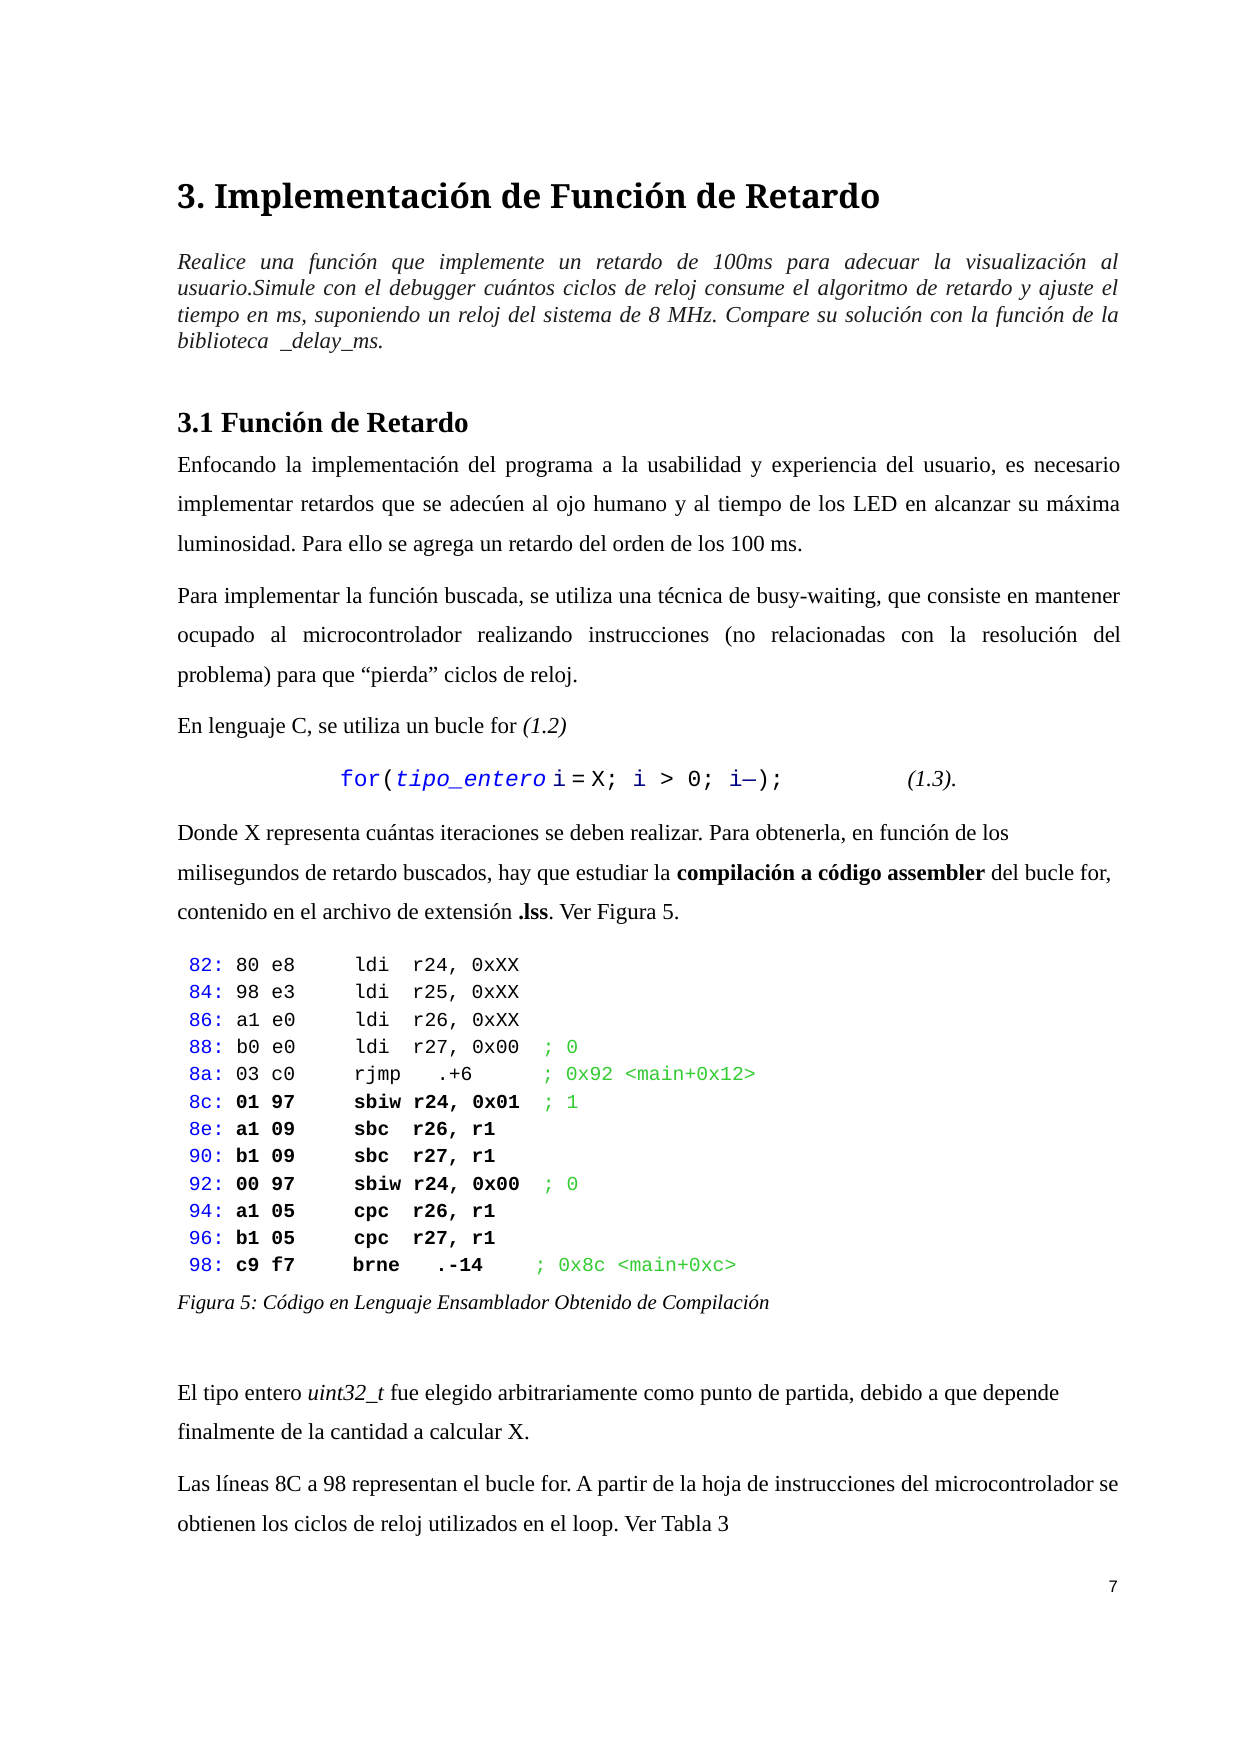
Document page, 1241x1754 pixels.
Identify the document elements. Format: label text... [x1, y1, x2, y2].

text Para implementar la función buscada, se utiliza una técnica de busy-waiting, que consiste en mantener ocupado al microcontrolador realizando instrucciones (no relacionadas con la resolución del problema) para que “pierda” ciclos de reloj. [177, 582, 1122, 687]
subtitle 3. Implementación de Función de Retardo [177, 172, 1122, 218]
text El tipo entero uint32_t fue elegido arbitrariamente como punto de partida, debido a que depende finalmente de la cantidad a calcular X. [177, 1379, 1122, 1445]
text Las líneas 8C a 98 representan el bucle for. A partir de la hoja de instrucciones del microcontrolador se obtienen los ciclos de reloj utilizados en el loop. Ver Tabla 3 [177, 1470, 1122, 1536]
text Enfocando la implementación del programa a la usabilidad y experiencia del usuario, es necesario implementar retardos que se adecúen al ojo humano y al tiempo de los LED en alcanzar su máxima luminosidad. Para ello se agrega un retardo del orden de los 100 ms. [177, 451, 1122, 556]
text Realice una función que implemente un retardo de 100ms para adecuar la visualización al usuario.Simule con el debugger cuántos ciclos de reloj consume el algoritmo de retardo y ajuste el tiempo en ms, suponiendo un reloj del sistema de 8 MHz. Compare su solución con la función de la biblioteca _delay_ms. [177, 248, 1122, 353]
table_header 82: 80 e8 ldi r24, 0xXX 84: 98 e3 ldi r25, 0xXX 86: a1 e0 ldi r26, 0xXX 88: b0 e0 ldi r27, 0x00 ; 0 8a: 03 c0 rjmp .+6 ; 0x92 <main+0x12> 8c: 01 97 sbiw r24, 0x01 ; 1 8e: a1 09 sbc r26, r1 90: b1 09 sbc r27, r1 92: 00 97 sbiw r24, 0x00 ; 0 94: a1 05 cpc r26, r1 96: b1 05 cpc r27, r1 98: c9 f7 brne .-14 ; 0x8c <main+0xc> [177, 950, 773, 1278]
subtitle 3.1 Función de Retardo [177, 405, 1122, 438]
text for(tipo_entero i = X; i > 0; i—); (1.3). [177, 764, 1122, 793]
text En lenguaje C, se utiliza un bucle for (1.2) [177, 713, 1122, 739]
text Donde X representa cuántas iteraciones se deben realizar. Para obtenerla, en función de los milisegundos de retardo buscados, hay que estudiar la compilación a código assembler del bucle for, contenido en el archivo de extensión .lss. Ver Figura 5. [177, 819, 1122, 925]
text Figura 5: Código en Lenguaje Ensamblador Obtenido de Compilación [177, 1290, 1122, 1314]
